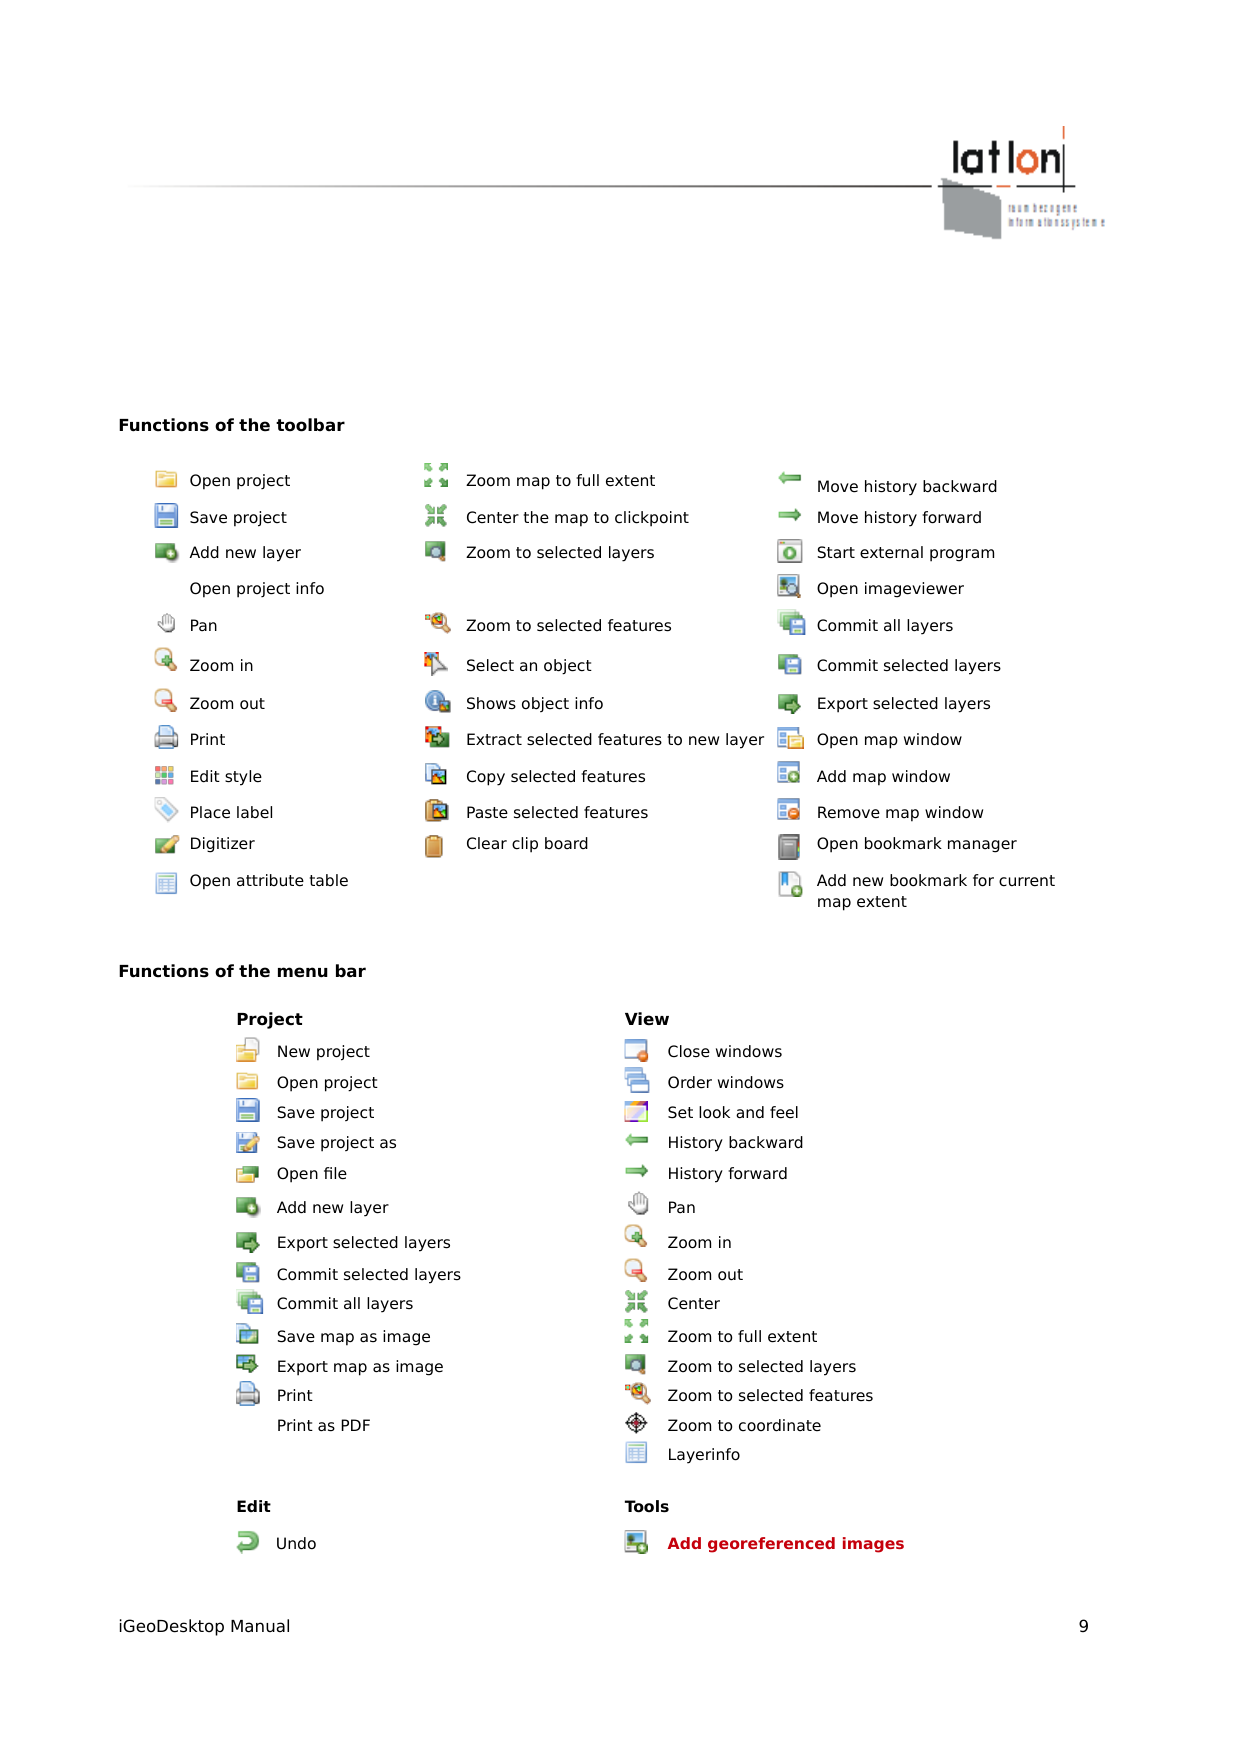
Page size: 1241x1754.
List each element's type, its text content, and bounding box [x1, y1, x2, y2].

table_cell Print [189, 719, 424, 755]
table_cell Paste selected features [466, 792, 777, 829]
table_cell [625, 1523, 667, 1559]
table_cell Open attribute table [189, 866, 424, 917]
picture [154, 542, 180, 563]
picture [236, 1037, 260, 1062]
table_cell Open file [277, 1156, 624, 1186]
table_cell [625, 1467, 667, 1492]
table_cell Open map window [817, 719, 1086, 755]
picture [236, 1068, 260, 1093]
picture [624, 1127, 650, 1153]
table_cell [625, 1064, 667, 1095]
table_cell [625, 1408, 667, 1438]
table_cell [777, 829, 817, 866]
table_cell New project [277, 1035, 624, 1064]
table_cell Pan [189, 604, 424, 641]
table_cell Save project as [277, 1125, 624, 1156]
picture [236, 1165, 260, 1184]
picture [624, 1189, 653, 1218]
table_cell Print as PDF [277, 1408, 624, 1438]
table_cell [777, 866, 817, 917]
picture [624, 1411, 649, 1435]
table_cell Digitizer [189, 829, 424, 866]
text Functions of the toolbar [118, 416, 1122, 435]
table_cell [155, 604, 189, 641]
table_cell Commit selected layers [817, 641, 1086, 682]
table_cell [777, 569, 817, 604]
picture [236, 1262, 261, 1284]
table_cell [625, 1035, 667, 1064]
table_cell [236, 1438, 277, 1467]
picture [777, 693, 801, 714]
table_cell [236, 1316, 277, 1349]
table_cell [236, 1467, 277, 1492]
table_cell [668, 1467, 1004, 1492]
table_cell [625, 1186, 667, 1220]
table_cell [236, 1255, 277, 1287]
table_cell Commit all layers [277, 1287, 624, 1316]
table_cell Select an object [466, 641, 777, 682]
picture [154, 797, 180, 823]
table_cell Move history forward [817, 496, 1086, 533]
table_cell [424, 866, 466, 917]
table_cell [155, 682, 189, 719]
table_cell Center [668, 1287, 1004, 1316]
table_cell Center the map to clickpoint [466, 496, 777, 533]
table_cell [155, 496, 189, 533]
table_cell Export map as image [277, 1349, 624, 1379]
table_cell [625, 1255, 667, 1287]
picture [154, 646, 179, 671]
table_cell [424, 641, 466, 682]
table_header Zoom map to full extent [466, 457, 777, 496]
picture [624, 1381, 652, 1406]
table_header Open project [189, 457, 424, 496]
picture [154, 834, 180, 855]
picture [777, 834, 803, 860]
table_cell Layerinfo [668, 1438, 1004, 1467]
picture [154, 611, 179, 635]
table_cell Open bookmark manager [817, 829, 1086, 866]
table_cell [277, 1438, 624, 1467]
table_cell Place label [189, 792, 424, 829]
table_cell [236, 1408, 277, 1438]
picture [236, 1322, 260, 1347]
table_cell [236, 1349, 277, 1379]
picture [236, 1098, 260, 1122]
table_cell Zoom to selected features [466, 604, 777, 641]
picture [424, 725, 451, 749]
table_cell [236, 1125, 277, 1156]
table_cell [424, 604, 466, 641]
table_cell [424, 496, 466, 533]
table_cell Zoom to full extent [668, 1316, 1004, 1349]
table_cell [625, 1349, 667, 1379]
picture [236, 1232, 260, 1253]
table_header Edit [236, 1493, 624, 1523]
table_cell [424, 829, 466, 866]
table_cell [236, 1379, 277, 1408]
picture [777, 574, 801, 598]
table_cell Export selected layers [277, 1220, 624, 1255]
picture [154, 466, 179, 491]
table_cell [466, 866, 777, 917]
picture [424, 611, 452, 635]
table_cell [777, 641, 817, 682]
table_cell [236, 1220, 277, 1255]
table_cell [625, 1316, 667, 1349]
picture [777, 797, 803, 823]
table_cell [625, 1125, 667, 1156]
picture [154, 503, 179, 528]
table_cell [155, 569, 189, 604]
table_cell Save map as image [277, 1316, 624, 1349]
table_header View [625, 1004, 1004, 1035]
table_cell [236, 1287, 277, 1316]
picture [777, 727, 804, 749]
picture [122, 126, 1111, 244]
picture [777, 502, 803, 528]
table_cell [625, 1438, 667, 1467]
picture [424, 834, 444, 859]
table_cell [236, 1186, 277, 1220]
table_cell Zoom in [668, 1220, 1004, 1255]
table_header [424, 457, 466, 496]
picture [236, 1352, 260, 1376]
table_cell [277, 1467, 624, 1492]
picture [624, 1354, 647, 1376]
picture [624, 1258, 649, 1282]
table_cell [236, 1156, 277, 1186]
table_cell [155, 792, 189, 829]
table_cell Remove map window [817, 792, 1086, 829]
table_cell [777, 533, 817, 568]
table_cell [625, 1095, 667, 1125]
table_header Move history backward [817, 457, 1086, 496]
table_cell History backward [668, 1125, 1004, 1156]
picture [236, 1197, 261, 1218]
table_cell Commit all layers [817, 604, 1086, 641]
table_cell [424, 682, 466, 719]
table_cell [625, 1379, 667, 1408]
picture [777, 539, 803, 563]
picture [624, 1319, 649, 1343]
table_cell Commit selected layers [277, 1255, 624, 1287]
picture [424, 652, 448, 676]
table_header [155, 457, 189, 496]
table_cell Add new layer [277, 1186, 624, 1220]
picture [154, 687, 179, 712]
table_cell Edit style [189, 755, 424, 792]
table_cell History forward [668, 1156, 1004, 1186]
table_cell [155, 829, 189, 866]
text Functions of the menu bar [118, 962, 1122, 981]
table_cell [424, 755, 466, 792]
picture [236, 1132, 260, 1153]
table_cell Clear clip board [466, 829, 777, 866]
table_cell [155, 755, 189, 792]
picture [236, 1289, 264, 1314]
table_cell Zoom out [668, 1255, 1004, 1287]
picture [624, 1530, 648, 1554]
table_cell [236, 1095, 277, 1125]
table_cell [155, 641, 189, 682]
table_cell Shows object info [466, 682, 777, 719]
table_cell Save project [277, 1095, 624, 1125]
table_cell Print [277, 1379, 624, 1408]
table_cell [777, 682, 817, 719]
table_cell Open project [277, 1064, 624, 1095]
table_cell [777, 496, 817, 533]
table_cell Order windows [668, 1064, 1004, 1095]
table_cell [625, 1287, 667, 1316]
table_cell Zoom to selected layers [668, 1349, 1004, 1379]
picture [624, 1289, 649, 1314]
table_header Tools [625, 1493, 1004, 1523]
table_cell Add new layer [189, 533, 424, 568]
picture [424, 540, 447, 563]
picture [777, 465, 803, 491]
table_cell Pan [668, 1186, 1004, 1220]
picture [154, 871, 179, 896]
table_cell Zoom out [189, 682, 424, 719]
table_cell [625, 1220, 667, 1255]
picture [624, 1158, 650, 1184]
picture [154, 725, 179, 749]
table_cell [155, 533, 189, 568]
picture [424, 799, 450, 823]
table_cell Add map window [817, 755, 1086, 792]
picture [777, 653, 803, 676]
picture [236, 1381, 260, 1406]
picture [424, 463, 448, 487]
picture [424, 762, 448, 786]
table_cell Export selected layers [817, 682, 1086, 719]
table_cell Add new bookmark for current map extent [817, 866, 1086, 917]
table_cell [466, 569, 777, 604]
table_cell [424, 569, 466, 604]
picture [424, 503, 448, 528]
table_cell [155, 866, 189, 917]
table_cell Zoom to coordinate [668, 1408, 1004, 1438]
table_cell [424, 719, 466, 755]
picture [777, 609, 806, 635]
table_cell [625, 1156, 667, 1186]
picture [624, 1101, 648, 1122]
picture [624, 1067, 650, 1093]
picture [777, 760, 803, 786]
picture [777, 871, 803, 897]
table_cell Save project [189, 496, 424, 533]
table_cell Copy selected features [466, 755, 777, 792]
table_cell Undo [276, 1523, 624, 1559]
table_header [777, 457, 817, 496]
table_cell [777, 792, 817, 829]
table_cell [777, 719, 817, 755]
picture [236, 1528, 261, 1554]
table_cell Zoom to selected features [668, 1379, 1004, 1408]
table_cell [424, 533, 466, 568]
table_cell Set look and feel [668, 1095, 1004, 1125]
table_cell [236, 1064, 277, 1095]
picture [624, 1223, 649, 1247]
table_header Project [236, 1004, 624, 1035]
table_cell [777, 755, 817, 792]
picture [424, 689, 452, 714]
table_cell [236, 1035, 277, 1064]
picture [154, 765, 175, 786]
table_cell Add georeferenced images [668, 1523, 1004, 1559]
table_cell Open project info [189, 569, 424, 604]
table_cell [155, 719, 189, 755]
table_cell Zoom to selected layers [466, 533, 777, 568]
table_cell [236, 1523, 276, 1559]
table_cell Start external program [817, 533, 1086, 568]
table_cell [424, 792, 466, 829]
table_cell Close windows [668, 1035, 1004, 1064]
table_cell Open imageviewer [817, 569, 1086, 604]
table_cell Zoom in [189, 641, 424, 682]
table_cell Extract selected features to new layer [466, 719, 777, 755]
picture [624, 1440, 649, 1465]
table_cell [777, 604, 817, 641]
picture [624, 1039, 649, 1062]
